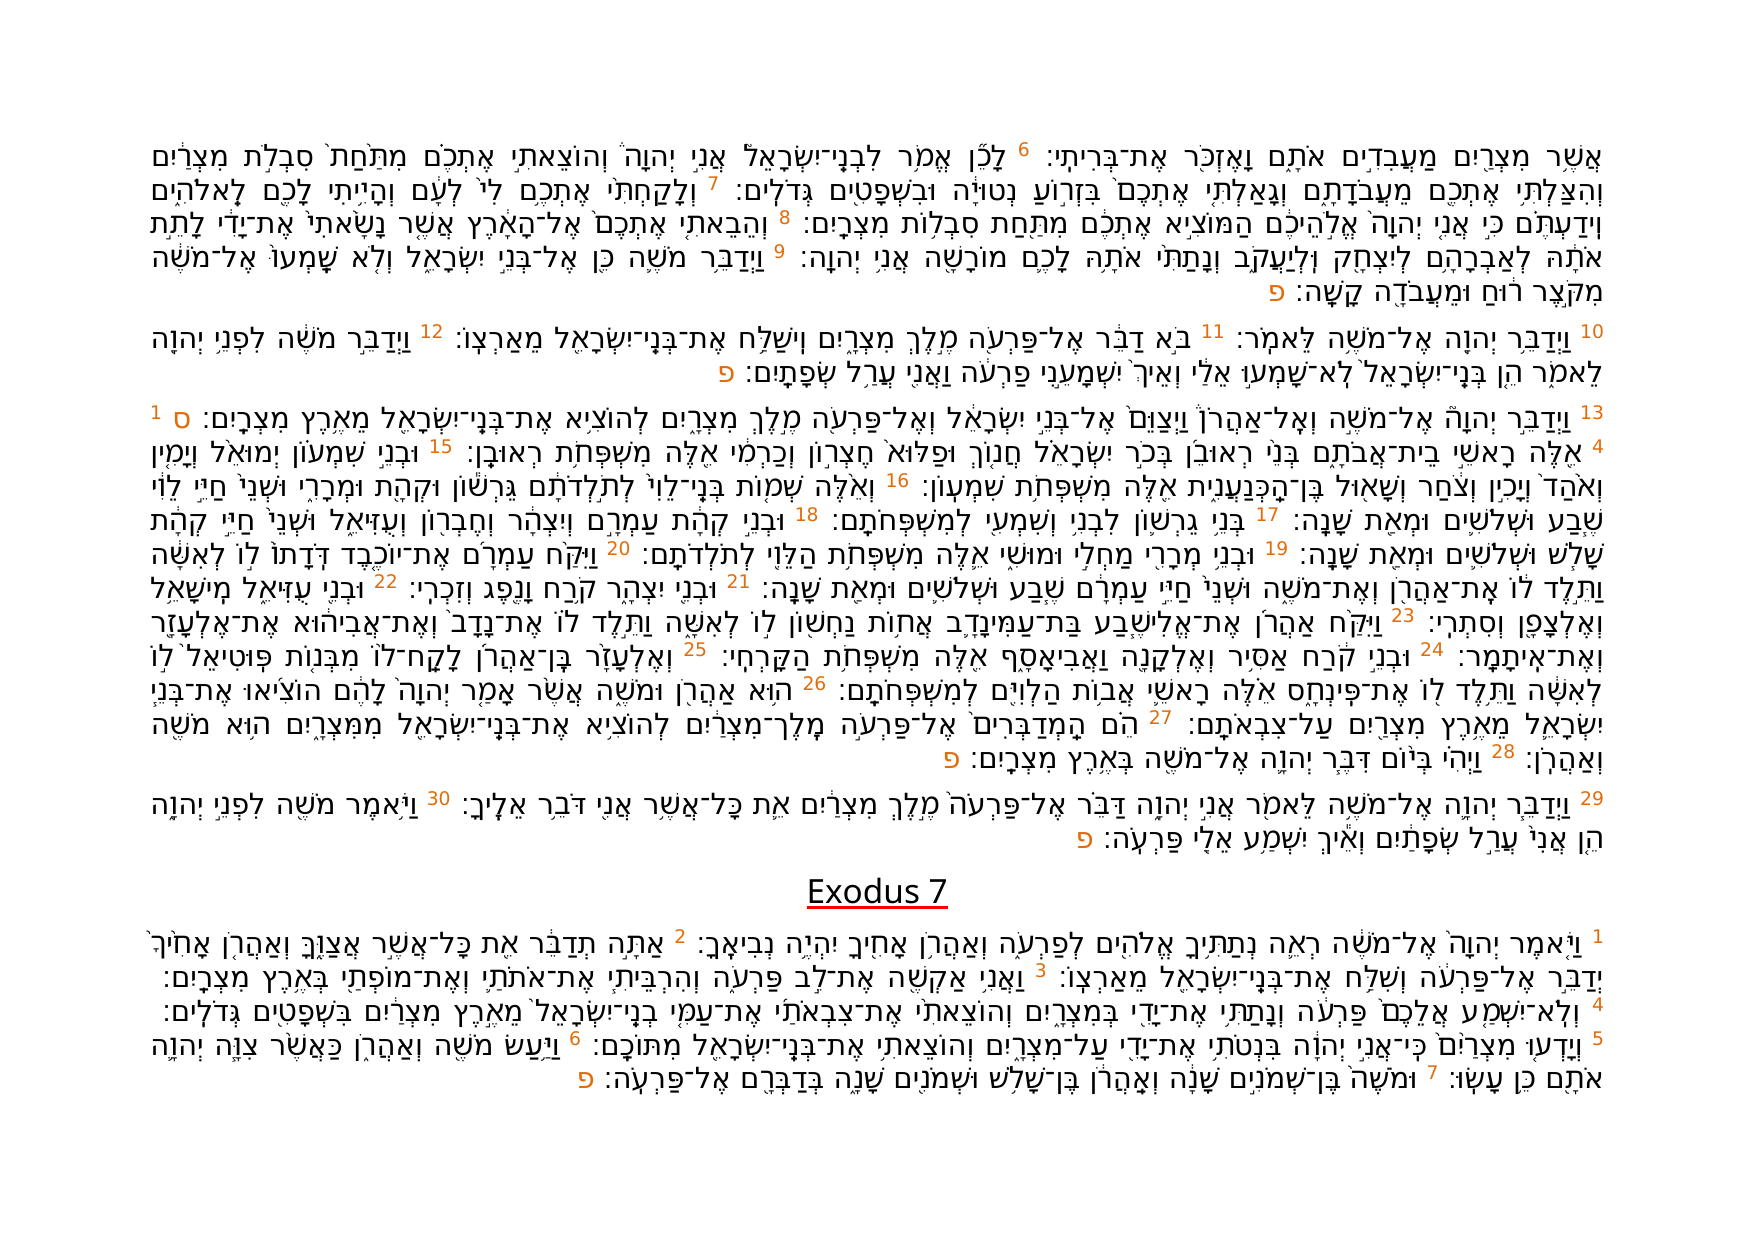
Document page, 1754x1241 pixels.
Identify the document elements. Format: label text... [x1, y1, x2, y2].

text אֲשֶׁ֥ר מִצְרַ֖יִם מַעֲבִדִ֣ים אֹתָ֑ם וָאֶזְכֹּ֖ר אֶת־בְּרִיתִֽי׃ ‬‬‬6 לָכֵ֞ן אֱמֹ֥ר לִבְנֵֽי־יִשְׂרָאֵל֘ אֲנִ֣י יְהוָה֒ וְהוֹצֵאתִ֣י אֶתְכֶ֗ם מִתַּ֙חַת֙ סִבְלֹ֣ת מִצְרַ֔יִם וְהִצַּלְתִּ֥י אֶתְכֶ֖ם מֵעֲבֹדָתָ֑ם וְגָאַלְתִּ֤י אֶתְכֶם֙ בִּזְר֣וֹעַ נְטוּיָ֔ה וּבִשְׁפָטִ֖ים גְּדֹלִֽים׃ ‬‬‬7 וְלָקַחְתִּ֨י אֶתְכֶ֥ם לִי֙ לְעָ֔ם וְהָיִ֥יתִי לָכֶ֖ם לֵֽאלֹהִ֑ים וִֽידַעְתֶּ֗ם כִּ֣י אֲנִ֤י יְהוָה֙ אֱלֹ֣הֵיכֶ֔ם הַמּוֹצִ֣יא אֶתְכֶ֔ם מִתַּ֖חַת סִבְל֥וֹת מִצְרָֽיִם׃ ‬‬‬8 וְהֵבֵאתִ֤י אֶתְכֶם֙ אֶל־הָאָ֔רֶץ אֲשֶׁ֤ר נָשָׂ֙אתִי֙ אֶת־יָדִ֔י לָתֵ֣ת אֹתָ֔הּ לְאַבְרָהָ֥ם לְיִצְחָ֖ק וּֽלְיַעֲקֹ֑ב וְנָתַתִּ֨י אֹתָ֥הּ לָכֶ֛ם מוֹרָשָׁ֖ה אֲנִ֥י יְהוָֽה׃ ‬‬‬9 וַיְדַבֵּ֥ר מֹשֶׁ֛ה כֵּ֖ן אֶל־בְּנֵ֣י יִשְׂרָאֵ֑ל וְלֹ֤א שָֽׁמְעוּ֙ אֶל־מֹשֶׁ֔ה מִקֹּ֣צֶר ר֔וּחַ וּמֵעֲבֹדָ֖ה קָשָֽׁה׃ פ ‬‬‬‬‬‬‬‬‬‬‬ [150, 139, 1604, 309]
text 10 וַיְדַבֵּ֥ר יְהוָ֖ה אֶל־מֹשֶׁ֥ה לֵּאמֹֽר׃ ‬‬‬11 בֹּ֣א דַבֵּ֔ר אֶל־פַּרְעֹ֖ה מֶ֣לֶךְ מִצְרָ֑יִם וִֽישַׁלַּ֥ח אֶת־בְּנֵֽי־יִשְׂרָאֵ֖ל מֵאַרְצֽוֹ׃ ‬‬‬12 וַיְדַבֵּ֣ר מֹשֶׁ֔ה לִפְנֵ֥י יְהוָ֖ה לֵאמֹ֑ר הֵ֤ן בְּנֵֽי־יִשְׂרָאֵל֙ לֹֽא־שָׁמְע֣וּ אֵלַ֔י וְאֵיךְ֙ יִשְׁמָעֵ֣נִי פַרְעֹ֔ה וַאֲנִ֖י עֲרַ֥ל שְׂפָתָֽיִם׃ פ ‬‬‬‬‬‬ [150, 321, 1604, 389]
text Exodus 7 [150, 868, 1604, 913]
text 1 וַיֹּ֤אמֶר יְהוָה֙ אֶל־מֹשֶׁ֔ה רְאֵ֛ה נְתַתִּ֥יךָ אֱלֹהִ֖ים לְפַרְעֹ֑ה וְאַהֲרֹ֥ן אָחִ֖יךָ יִהְיֶ֥ה נְבִיאֶֽךָ׃ 2 אַתָּ֣ה תְדַבֵּ֔ר אֵ֖ת כָּל־אֲשֶׁ֣ר אֲצַוֶּ֑ךָּ וְאַהֲרֹ֤ן אָחִ֙יךָ֙ יְדַבֵּ֣ר אֶל־פַּרְעֹ֔ה וְשִׁלַּ֥ח אֶת־בְּנֵֽי־יִשְׂרָאֵ֖ל מֵאַרְצֽוֹ׃ ‬‬‬3 וַאֲנִ֥י אַקְשֶׁ֖ה אֶת־לֵ֣ב פַּרְעֹ֑ה וְהִרְבֵּיתִ֧י אֶת־אֹתֹתַ֛י וְאֶת־מוֹפְתַ֖י בְּאֶ֥רֶץ מִצְרָֽיִם׃ ‬‬‬4 וְלֹֽא־יִשְׁמַ֤ע אֲלֵכֶם֙ פַּרְעֹ֔ה וְנָתַתִּ֥י אֶת־יָדִ֖י בְּמִצְרָ֑יִם וְהוֹצֵאתִ֨י אֶת־צִבְאֹתַ֜י אֶת־עַמִּ֤י בְנֵֽי־יִשְׂרָאֵל֙ מֵאֶ֣רֶץ מִצְרַ֔יִם בִּשְׁפָטִ֖ים גְּדֹלִֽים׃ ‬‬‬5 וְיָדְע֤וּ מִצְרַ֙יִם֙ כִּֽי־אֲנִ֣י יְהוָ֔ה בִּנְטֹתִ֥י אֶת־יָדִ֖י עַל־מִצְרָ֑יִם וְהוֹצֵאתִ֥י אֶת־בְּנֵֽי־יִשְׂרָאֵ֖ל מִתּוֹכָֽם׃ ‬‬‬6 וַיַּ֥עַשׂ מֹשֶׁ֖ה וְאַהֲרֹ֑ן כַּאֲשֶׁ֨ר צִוָּ֧ה יְהוָ֛ה אֹתָ֖ם כֵּ֥ן עָשֽׂוּ׃ ‬‬‬7 וּמֹשֶׁה֙ בֶּן־שְׁמֹנִ֣ים שָׁנָ֔ה וְאֽ͏ַהֲרֹ֔ן בֶּן־שָׁלֹ֥שׁ וּשְׁמֹנִ֖ים שָׁנָ֑ה בְּדַבְּרָ֖ם אֶל־פַּרְעֹֽה׃ פ ‬‬‬‬‬‬‬‬‬ [150, 926, 1604, 1096]
text 13 וַיְדַבֵּ֣ר יְהוָה֮ אֶל־מֹשֶׁ֣ה וְאֶֽל־אַהֲרֹן֒ וַיְצַוֵּם֙ אֶל־בְּנֵ֣י יִשְׂרָאֵ֔ל וְאֶל־פַּרְעֹ֖ה מֶ֣לֶךְ מִצְרָ֑יִם לְהוֹצִ֥יא אֶת־בְּנֵֽי־יִשְׂרָאֵ֖ל מֵאֶ֥רֶץ מִצְרָֽיִם׃ ס ‬‬‬14 אֵ֖לֶּה רָאשֵׁ֣י בֵית־אֲבֹתָ֑ם בְּנֵ֨י רְאוּבֵ֜ן בְּכֹ֣ר יִשְׂרָאֵ֗ל חֲנ֤וֹךְ וּפַלּוּא֙ חֶצְר֣וֹן וְכַרְמִ֔י אֵ֖לֶּה מִשְׁפְּחֹ֥ת רְאוּבֵֽן׃ ‬‬‬15 וּבְנֵ֣י שִׁמְע֗וֹן יְמוּאֵ֨ל וְיָמִ֤ין וְאֹ֙הַד֙ וְיָכִ֣ין וְצֹ֔חַר וְשָׁא֖וּל בֶּן־הַֽכְּנַעֲנִ֑ית אֵ֖לֶּה מִשְׁפְּחֹ֥ת שִׁמְעֽוֹן׃ ‬‬‬16 וְאֵ֨לֶּה שְׁמ֤וֹת בְּנֵֽי־לֵוִי֙ לְתֹ֣לְדֹתָ֔ם גֵּרְשׁ֕וֹן וּקְהָ֖ת וּמְרָרִ֑י וּשְׁנֵי֙ חַיֵּ֣י לֵוִ֔י שֶׁ֧בַע וּשְׁלֹשִׁ֛ים וּמְאַ֖ת שָׁנָֽה׃ ‬‬‬17 בְּנֵ֥י גֵרְשׁ֛וֹן לִבְנִ֥י וְשִׁמְעִ֖י לְמִשְׁפְּחֹתָֽם׃ ‬‬‬18 וּבְנֵ֣י קְהָ֔ת עַמְרָ֣ם וְיִצְהָ֔ר וְחֶבְר֖וֹן וְעֻזִּיאֵ֑ל וּשְׁנֵי֙ חַיֵּ֣י קְהָ֔ת שָׁלֹ֧שׁ וּשְׁלֹשִׁ֛ים וּמְאַ֖ת שָׁנָֽה׃ ‬‬‬19 וּבְנֵ֥י מְרָרִ֖י מַחְלִ֣י וּמוּשִׁ֑י אֵ֛לֶּה מִשְׁפְּחֹ֥ת הַלֵּוִ֖י לְתֹלְדֹתָֽם׃ ‬‬‬20 וַיִּקַּ֨ח עַמְרָ֜ם אֶת־יוֹכֶ֤בֶד דֹּֽדָתוֹ֙ ל֣וֹ לְאִשָּׁ֔ה וַתֵּ֣לֶד ל֔וֹ אֶֽת־אַהֲרֹ֖ן וְאֶת־מֹשֶׁ֑ה וּשְׁנֵי֙ חַיֵּ֣י עַמְרָ֔ם שֶׁ֧בַע וּשְׁלֹשִׁ֛ים וּמְאַ֖ת שָׁנָֽה׃ ‬‬‬21 וּבְנֵ֖י יִצְהָ֑ר קֹ֥רַח וָנֶ֖פֶג וְזִכְרִֽי׃ ‬‬‬22 וּבְנֵ֖י עֻזִּיאֵ֑ל מִֽישָׁאֵ֥ל וְאֶלְצָפָ֖ן וְסִתְרִֽי׃ ‬‬‬23 וַיִּקַּ֨ח אַהֲרֹ֜ן אֶת־אֱלִישֶׁ֧בַע בַּת־עַמִּינָדָ֛ב אֲח֥וֹת נַחְשׁ֖וֹן ל֣וֹ לְאִשָּׁ֑ה וַתֵּ֣לֶד ל֗וֹ אֶת־נָדָב֙ וְאֶת־אֲבִיה֔וּא אֶת־אֶלְעָזָ֖ר וְאֶת־אִֽיתָמָֽר׃ ‬‬‬24 וּבְנֵ֣י קֹ֔רַח אַסִּ֥יר וְאֶלְקָנָ֖ה וַאֲבִיאָסָ֑ף אֵ֖לֶּה מִשְׁפְּחֹ֥ת הַקָּרְחִֽי׃ ‬‬‬25 וְאֶלְעָזָ֨ר בֶּֽן־אַהֲרֹ֜ן לָקַֽח־ל֨וֹ מִבְּנ֤וֹת פּֽוּטִיאֵל֙ ל֣וֹ לְאִשָּׁ֔ה וַתֵּ֥לֶד ל֖וֹ אֶת־פִּֽינְחָ֑ס אֵ֗לֶּה רָאשֵׁ֛י אֲב֥וֹת הַלְוִיִּ֖ם לְמִשְׁפְּחֹתָֽם׃ ‬‬‬26 ה֥וּא אַהֲרֹ֖ן וּמֹשֶׁ֑ה אֲשֶׁ֨ר אָמַ֤ר יְהוָה֙ לָהֶ֔ם הוֹצִ֜יאוּ אֶת־בְּנֵ֧י יִשְׂרָאֵ֛ל מֵאֶ֥רֶץ מִצְרַ֖יִם עַל־צִבְאֹתָֽם׃ ‬‬‬27 הֵ֗ם הַֽמְדַבְּרִים֙ אֶל־פַּרְעֹ֣ה מֶֽלֶך־מִצְרַ֔יִם לְהוֹצִ֥יא אֶת־בְּנֵֽי־יִשְׂרָאֵ֖ל מִמִּצְרָ֑יִם ה֥וּא מֹשֶׁ֖ה וְאַהֲרֹֽן׃ ‬‬‬28 וַיְהִ֗י בְּי֨וֹם דִּבֶּ֧ר יְהוָ֛ה אֶל־מֹשֶׁ֖ה בְּאֶ֥רֶץ מִצְרָֽיִם׃ פ ‬‬‬‬‬‬‬‬‬‬‬‬‬‬‬‬‬‬‬ [150, 402, 1604, 775]
text 29 וַיְדַבֵּ֧ר יְהוָ֛ה אֶל־מֹשֶׁ֥ה לֵּאמֹ֖ר אֲנִ֣י יְהוָ֑ה דַּבֵּ֗ר אֶל־פַּרְעֹה֙ מֶ֣לֶךְ מִצְרַ֔יִם אֵ֛ת כָּל־אֲשֶׁ֥ר אֲנִ֖י דֹּבֵ֥ר אֵלֶֽיךָ׃ ‬‬‬30 וַיֹּ֥אמֶר מֹשֶׁ֖ה לִפְנֵ֣י יְהוָ֑ה הֵ֤ן אֲנִי֙ עֲרַ֣ל שְׂפָתַ֔יִם וְאֵ֕יךְ יִשְׁמַ֥ע אֵלַ֖י פַּרְעֹֽה׃ פ ‬‬‬‬‬ [150, 788, 1604, 856]
